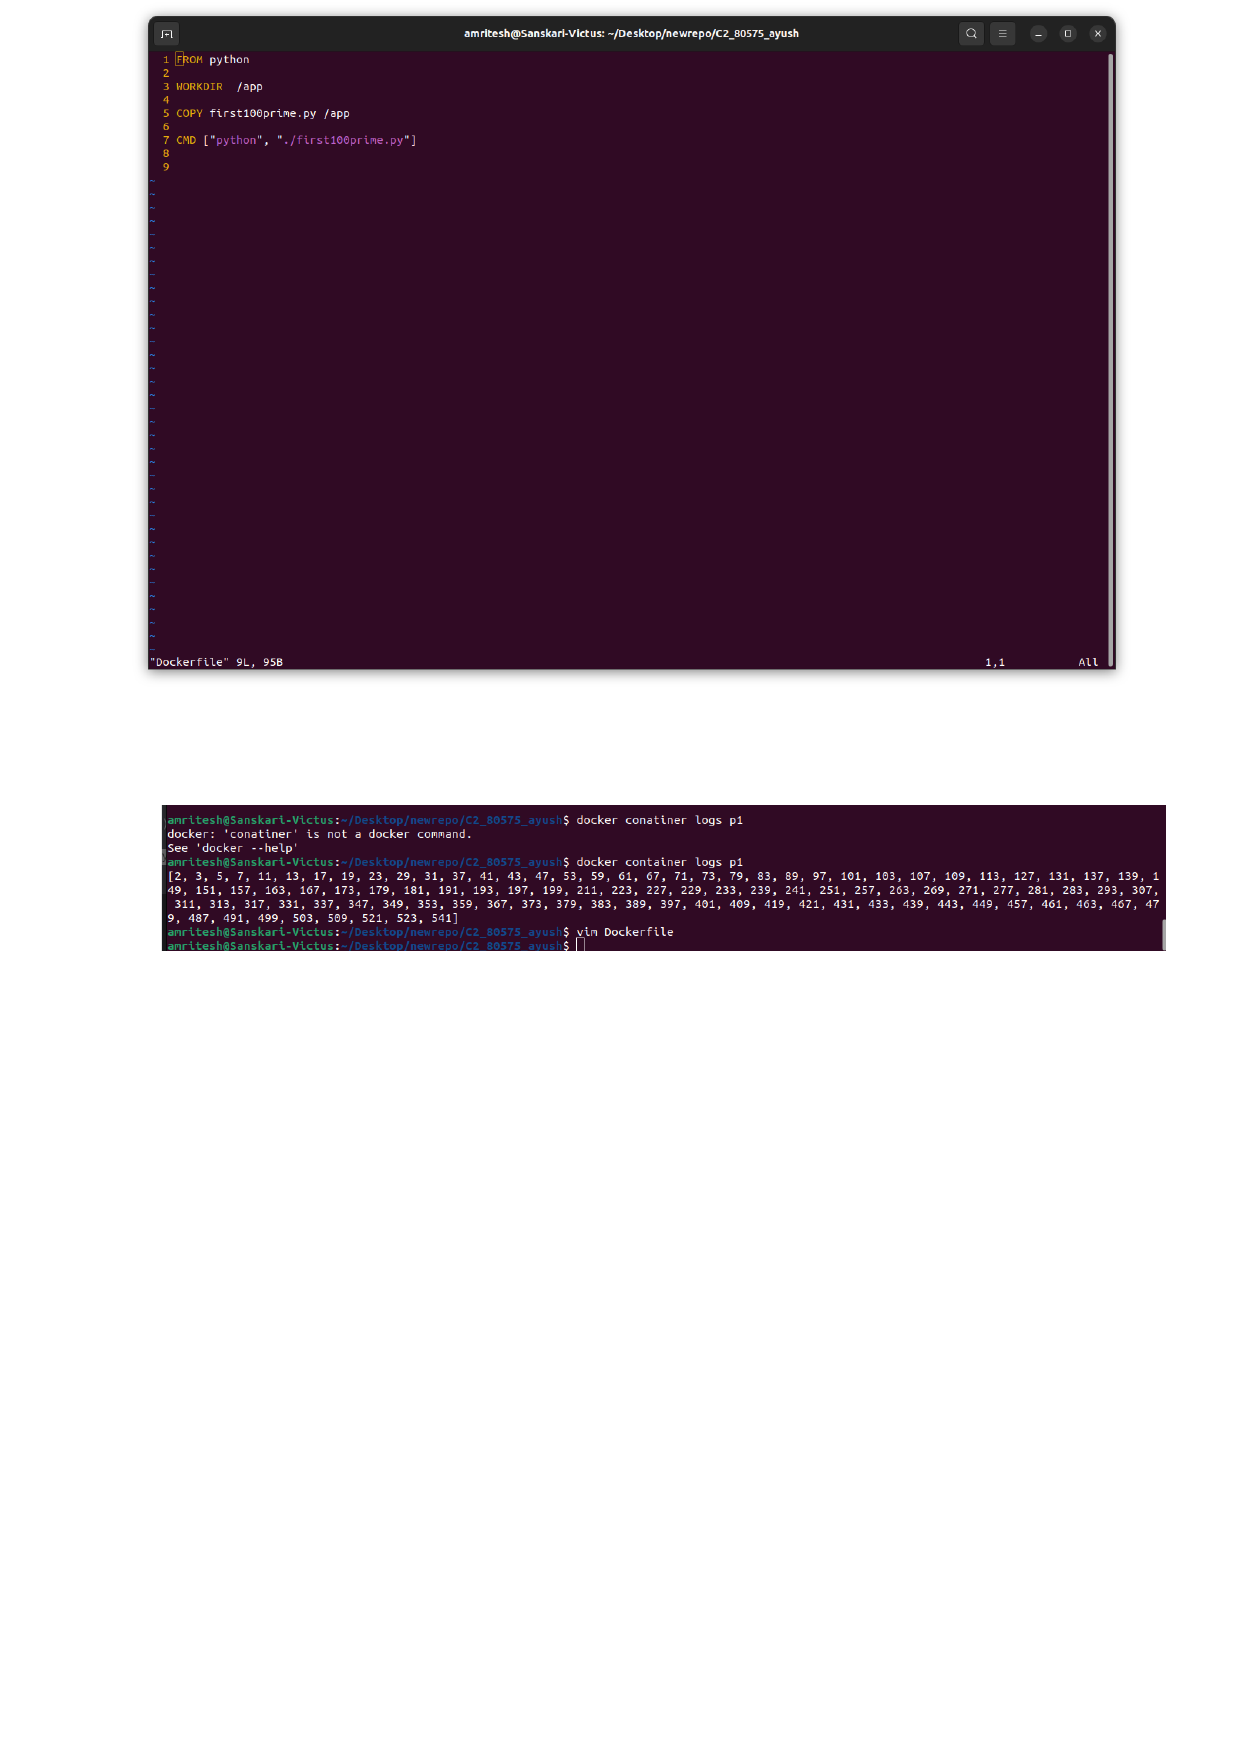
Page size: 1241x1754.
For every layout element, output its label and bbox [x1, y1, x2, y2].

picture [161, 805, 1166, 951]
picture [129, 0, 1133, 690]
